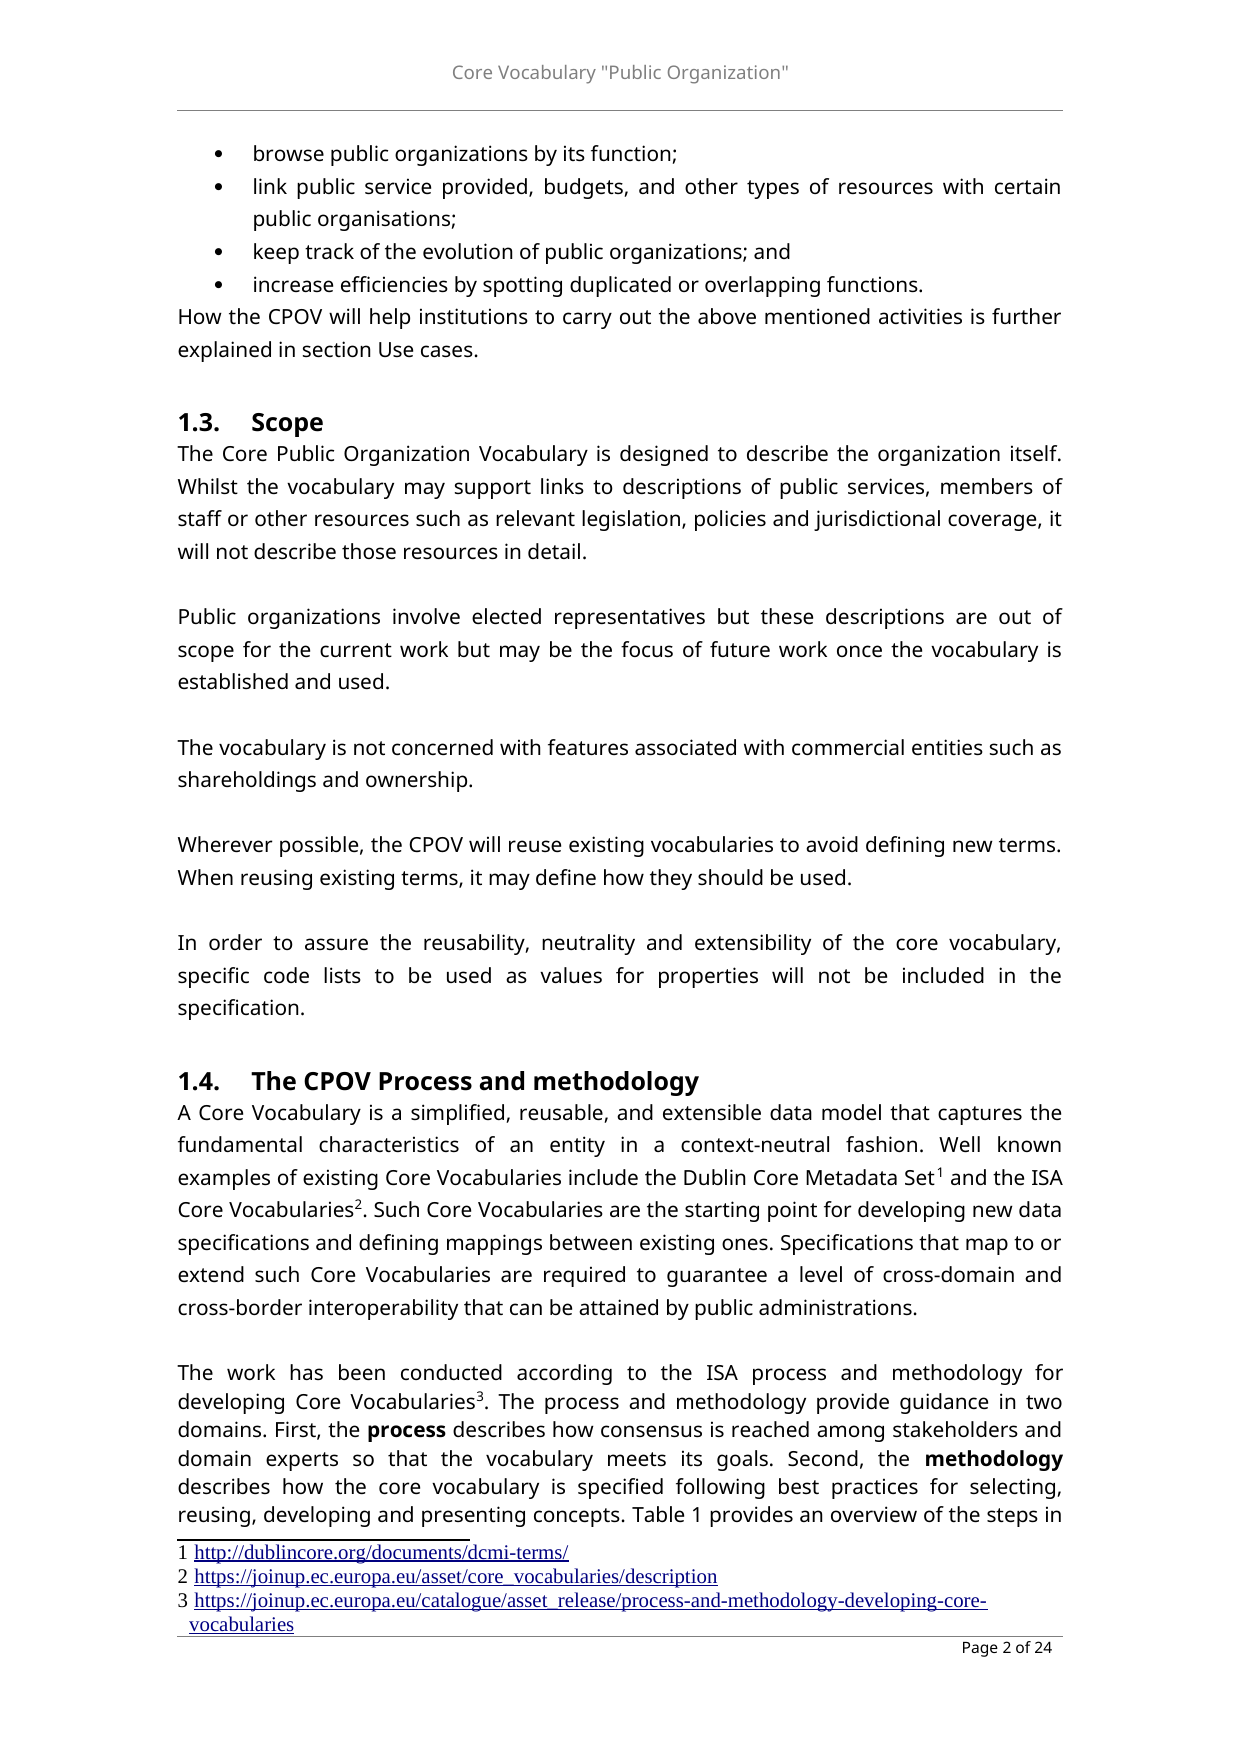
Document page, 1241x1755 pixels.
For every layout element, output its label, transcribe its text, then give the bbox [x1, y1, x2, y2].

text The work has been conducted according to the ISA process and methodology for developing Core Vocabularies. The process and methodology provide guidance in two domains. First, the process describes how consensus is reached among stakeholders and domain experts so that the vocabulary meets its goals. Second, the methodology describes how the core vocabulary is specified following best practices for selecting, reusing, developing and presenting concepts. Table 1 provides an overview of the steps in [177, 1358, 1063, 1529]
list link public service provided, budgets, and other types of resources with certain public organisations; [215, 172, 1063, 233]
text Wherever possible, the CPOV will reuse existing vocabularies to avoid defining new terms. When reusing existing terms, it may define how they should be used. [177, 830, 1063, 891]
subtitle The CPOV Process and methodology [177, 1063, 1063, 1098]
list increase efficiencies by spotting duplicated or overlapping functions. [215, 270, 1063, 298]
list browse public organizations by its function; [215, 139, 1063, 168]
text How the CPOV will help institutions to carry out the above mentioned activities is further explained in section 2. [177, 302, 1063, 363]
text http://dublincore.org/documents/dcmi-terms/ [177, 1540, 1063, 1564]
text Public organizations involve elected representatives but these descriptions are out of scope for the current work but may be the focus of future work once the vocabulary is established and used. [177, 602, 1063, 696]
text In order to assure the reusability, neutrality and extensibility of the core vocabulary, specific code lists to be used as values for properties will not be included in the specification. [177, 928, 1063, 1022]
subtitle Scope [177, 405, 1063, 439]
text https://joinup.ec.europa.eu/asset/core_vocabularies/description [177, 1564, 1063, 1588]
text https://joinup.ec.europa.eu/catalogue/asset_release/process-and-methodology-developing-core-vocabularies [177, 1588, 1063, 1636]
list keep track of the evolution of public organizations; and [215, 237, 1063, 266]
text The Core Public Organization Vocabulary is designed to describe the organization itself. Whilst the vocabulary may support links to descriptions of public services, members of staff or other resources such as relevant legislation, policies and jurisdictional coverage, it will not describe those resources in detail. [177, 439, 1063, 565]
text The vocabulary is not concerned with features associated with commercial entities such as shareholdings and ownership. [177, 733, 1063, 794]
text A Core Vocabulary is a simplified, reusable, and extensible data model that captures the fundamental characteristics of an entity in a context-neutral fashion. Well known examples of existing Core Vocabularies include the Dublin Core Metadata Set and the ISA Core Vocabularies. Such Core Vocabularies are the starting point for developing new data specifications and defining mappings between existing ones. Specifications that map to or extend such Core Vocabularies are required to guarantee a level of cross-domain and cross-border interoperability that can be attained by public administrations. [177, 1098, 1063, 1322]
